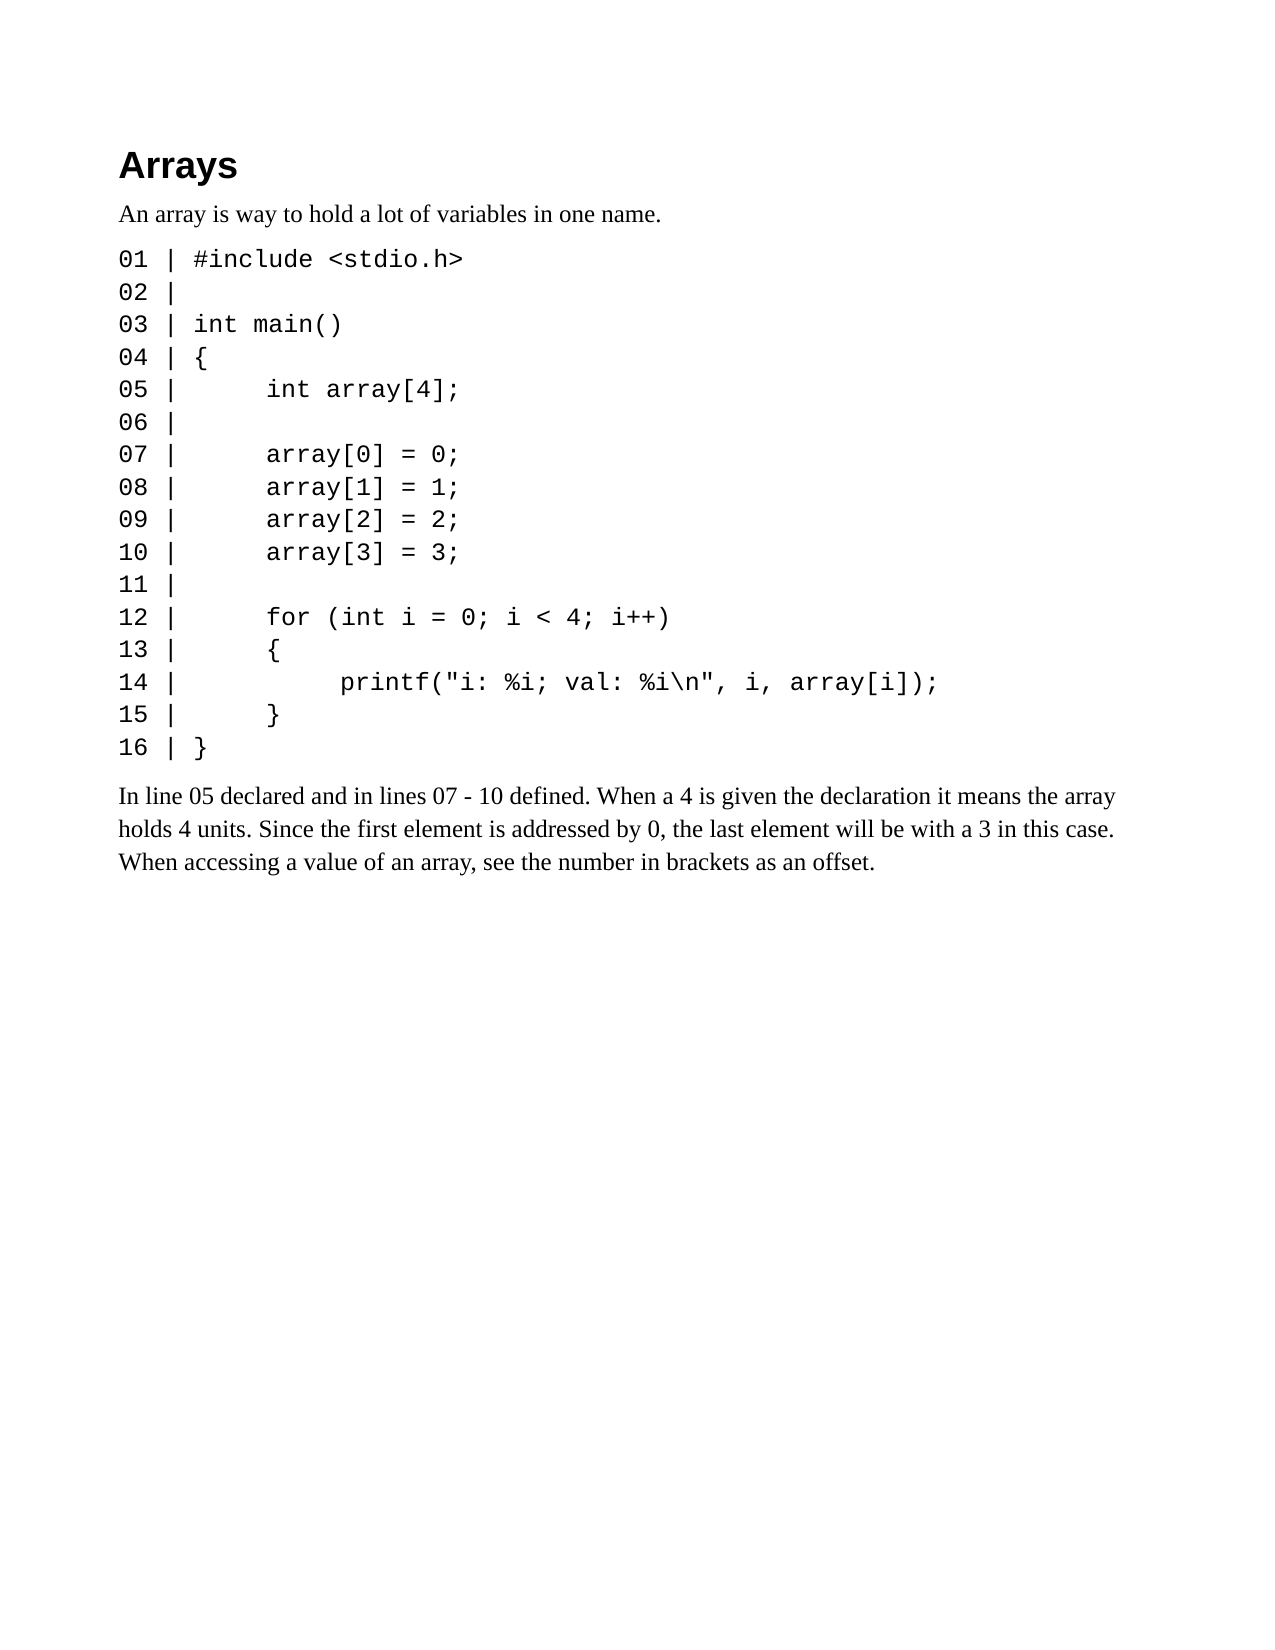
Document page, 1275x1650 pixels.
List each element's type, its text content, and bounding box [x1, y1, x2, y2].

text In line 05 declared and in lines 07 - 10 defined. When a 4 is given the declaration it means the array holds 4 units. Since the first element is addressed by 0, the last element will be with a 3 in this case. When accessing a value of an array, see the number in brackets as an offset. [118, 781, 1157, 876]
text An array is way to hold a lot of variables in one name. [118, 199, 1157, 228]
text 01 | #include <stdio.h> 02 | 03 | int main() 04 | { 05 | int array[4]; 06 | 07 | array[0] = 0; 08 | array[1] = 1; 09 | array[2] = 2; 10 | array[3] = 3; 11 | 12 | for (int i = 0; i < 4; i++) 13 | { 14 | printf("i: %i; val: %i\n", i, array[i]); 15 | } 16 | } [118, 247, 1157, 763]
subtitle Arrays [118, 143, 1157, 187]
